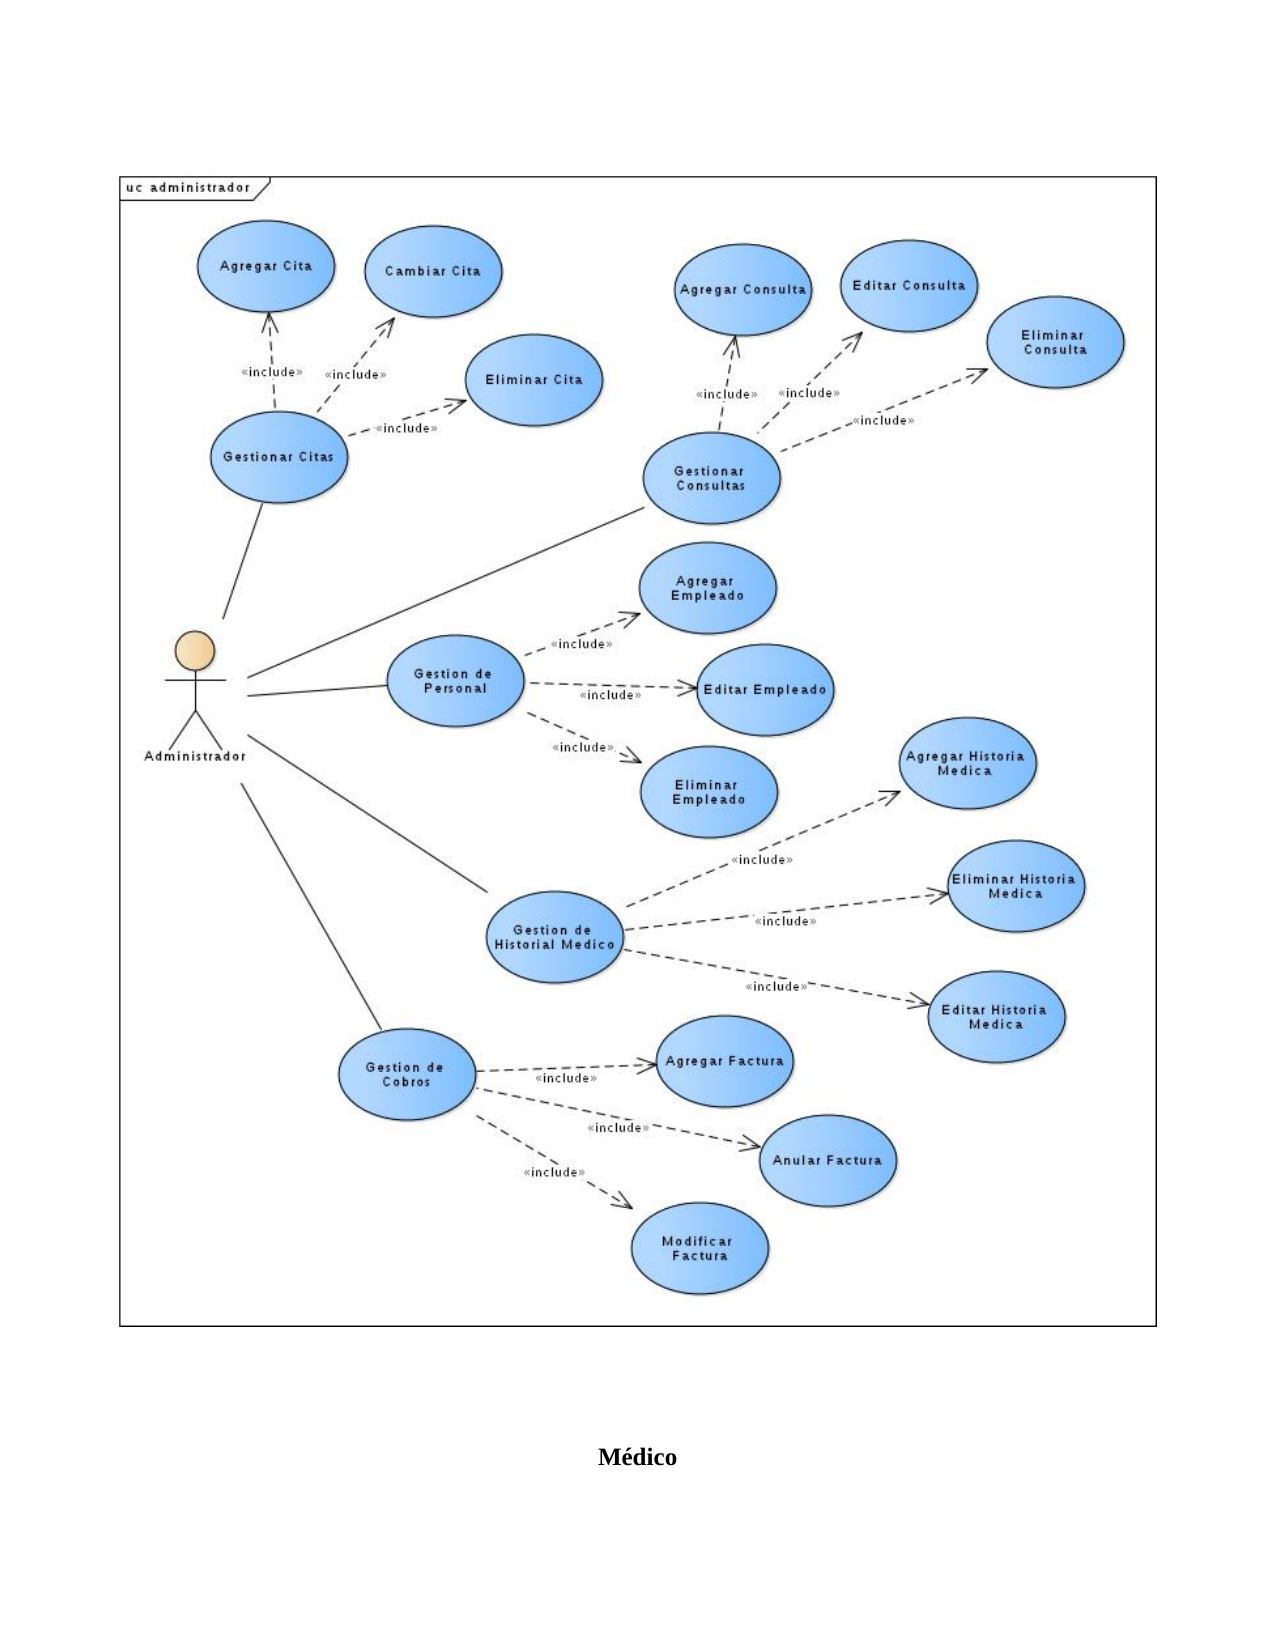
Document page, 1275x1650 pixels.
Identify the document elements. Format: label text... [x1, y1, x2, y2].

text Médico [118, 1442, 1157, 1470]
picture [118, 175, 1157, 1327]
